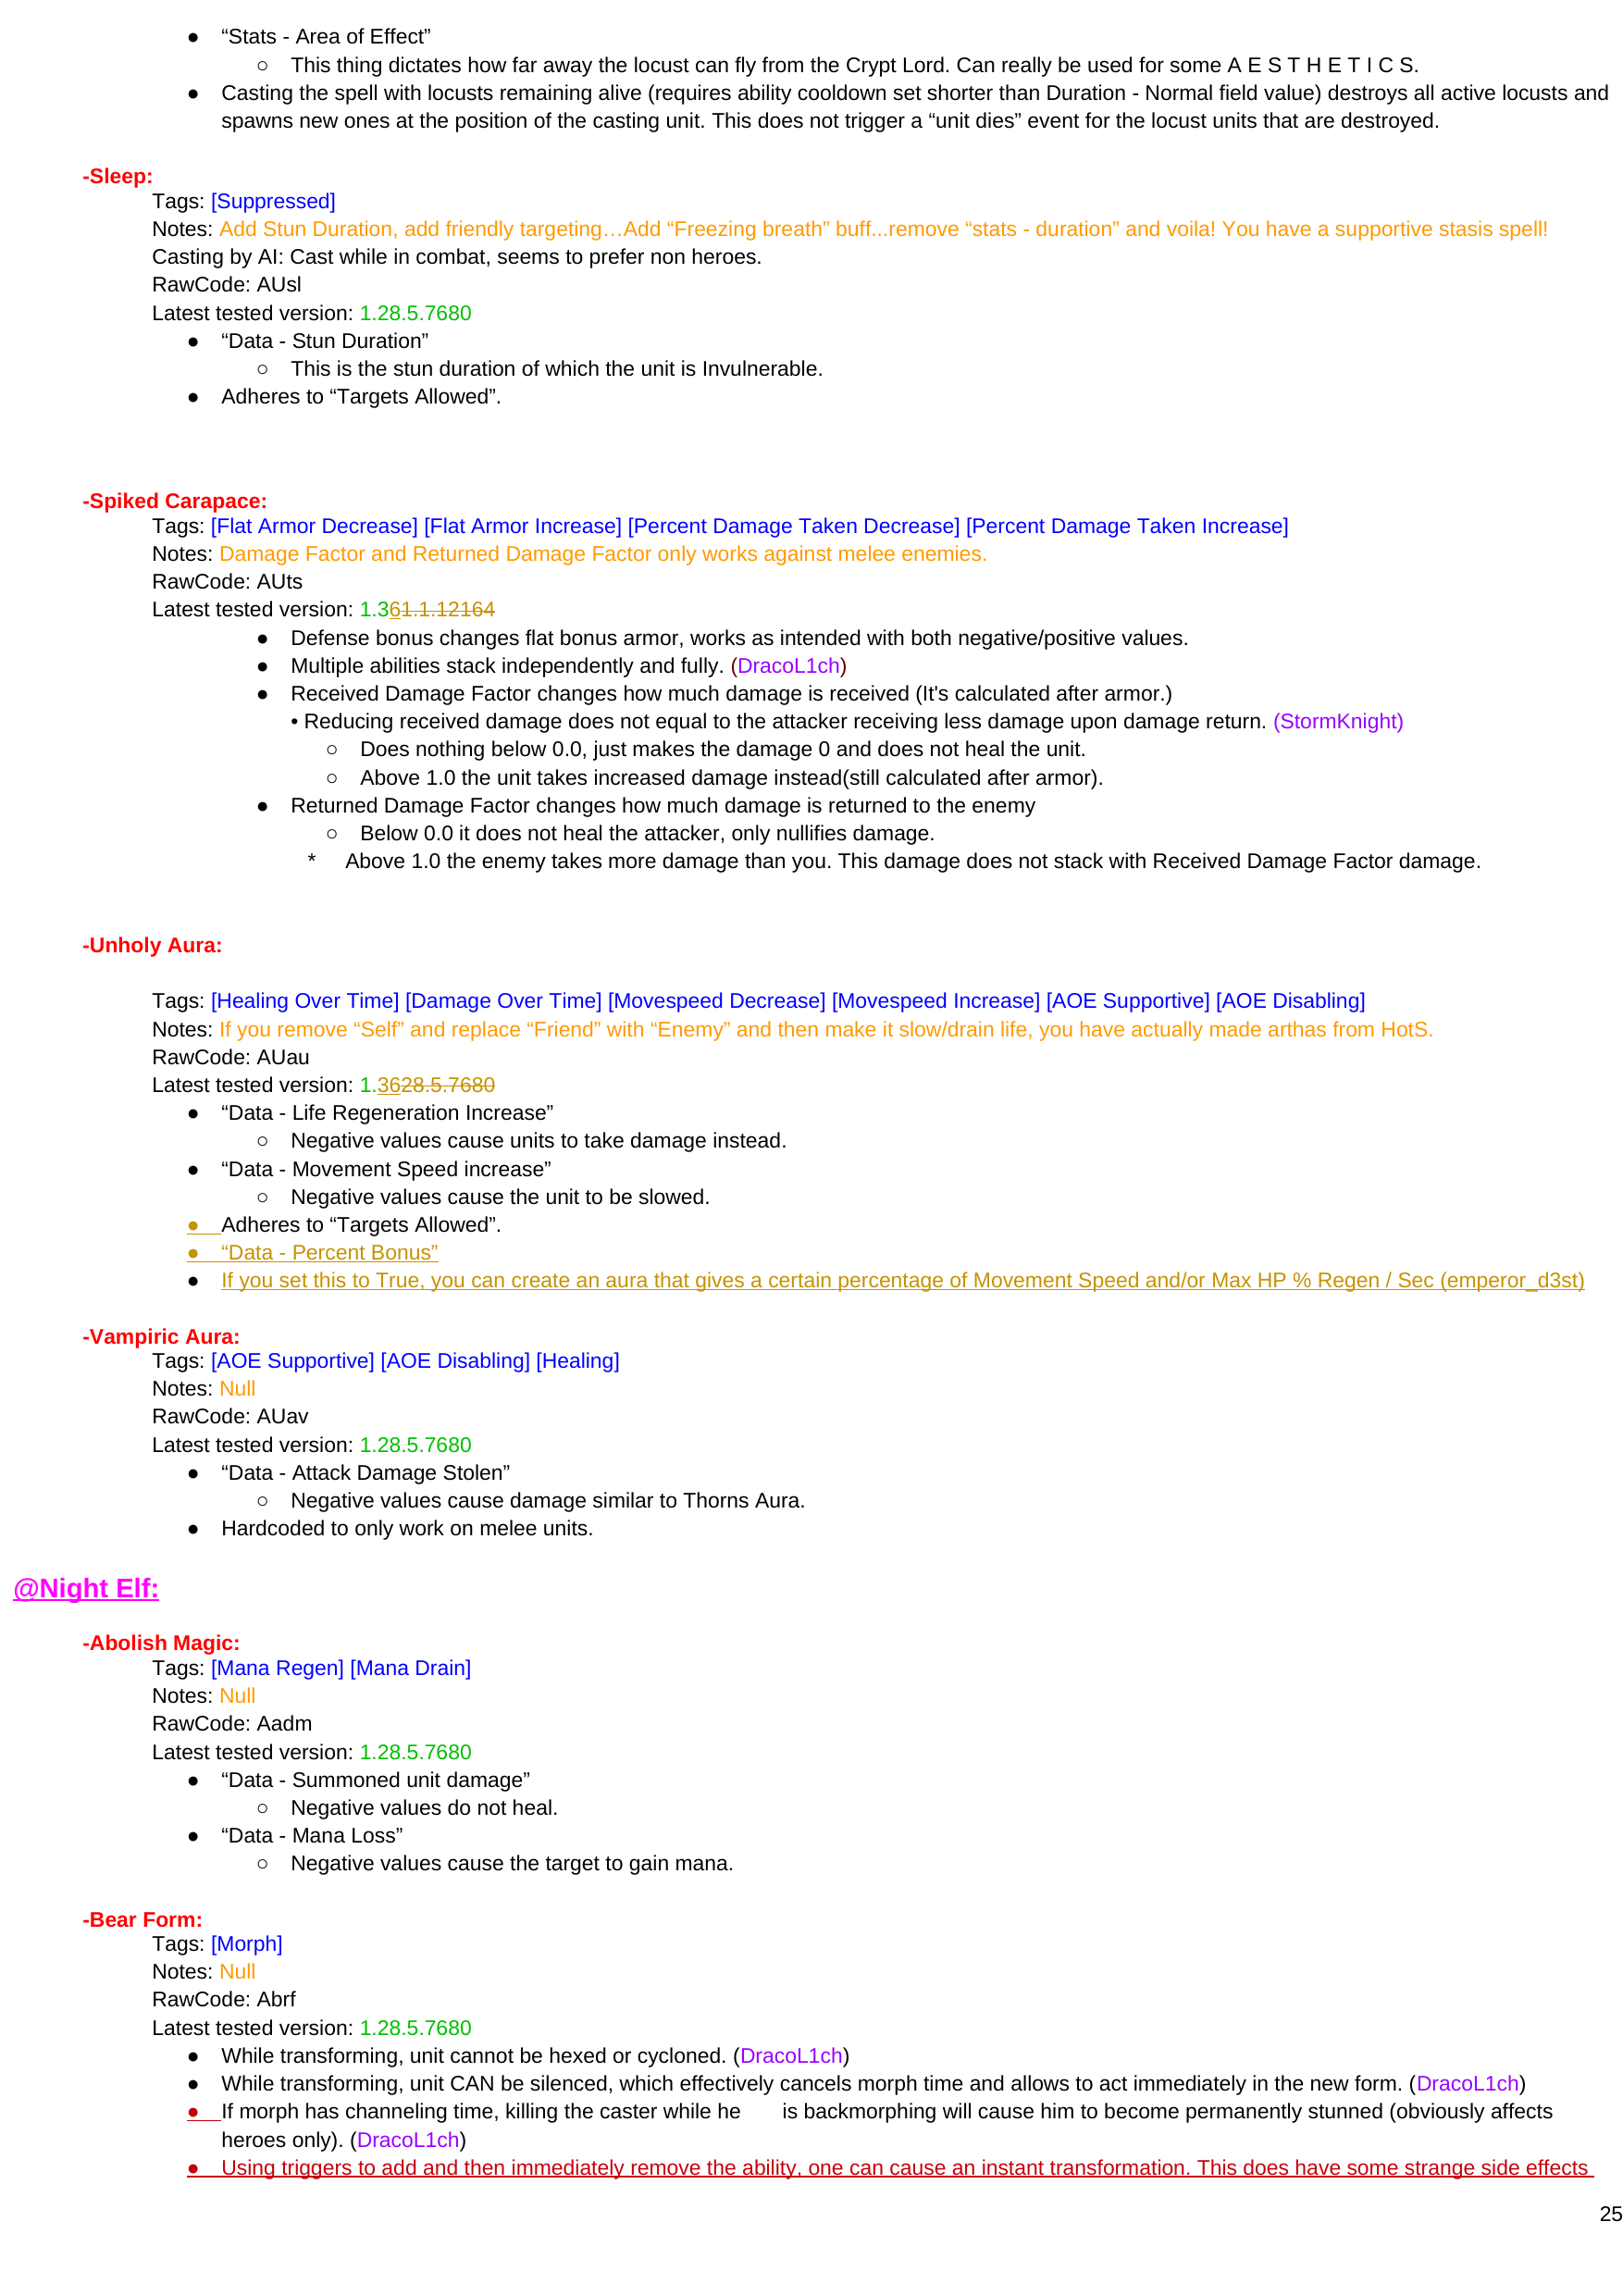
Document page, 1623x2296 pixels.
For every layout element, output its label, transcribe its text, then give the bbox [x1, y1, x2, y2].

list “Data - Life Regeneration Increase” [187, 1100, 1623, 1124]
text Notes: Null [82, 1959, 1623, 1984]
list Returned Damage Factor changes how much damage is returned to the enemy [256, 793, 1623, 817]
text Notes: If you remove “Self” and replace “Friend” with “Enemy” and then make it slow/drain life, you have actually made arthas from HotS. [82, 1016, 1623, 1041]
text Casting by AI: Cast while in combat, seems to prefer non heroes. [82, 244, 1623, 269]
list * Above 1.0 the enemy takes more damage than you. This damage does not stack with Received Damage Factor damage. -Unholy Aura: [0, 849, 1623, 985]
list Received Damage Factor changes how much damage is received (It's calculated after armor.) • Reducing received damage does not equal to the attacker receiving less damage upon damage return. (StormKnight) [256, 681, 1623, 733]
text Notes: Damage Factor and Returned Damage Factor only works against melee enemies. [13, 541, 1623, 565]
list “Data - Stun Duration” [187, 329, 1623, 353]
list If you set this to True, you can create an aura that gives a certain percentage of Movement Speed and/or Max HP % Regen / Sec (emperor_d3st) [187, 1268, 1623, 1293]
list Does nothing below 0.0, just makes the damage 0 and does not heal the unit. [326, 737, 1623, 762]
list Negative values cause the target to gain mana. [256, 1851, 1623, 1876]
text Notes: Add Stun Duration, add friendly targeting…Add “Freezing breath” buff...remove “stats - duration” and voila! You have a supportive stasis spell! [82, 217, 1623, 241]
list “Stats - Area of Effect” [187, 24, 1623, 49]
list If morph has channeling time, killing the caster while he is backmorphing will cause him to become permanently stunned (obviously affects heroes only). (DracoL1ch) [187, 2099, 1623, 2152]
list Adheres to “Targets Allowed”. [187, 384, 1623, 409]
list Multiple abilities stack independently and fully. (DracoL1ch) [256, 653, 1623, 677]
list “Data - Percent Bonus” [187, 1240, 1623, 1264]
list While transforming, unit CAN be silenced, which effectively cancels morph time and allows to act immediately in the new form. (DracoL1ch) [187, 2071, 1623, 2095]
list “Data - Attack Damage Stolen” [187, 1460, 1623, 1484]
text RawCode: Aadm [82, 1711, 1623, 1736]
text Latest tested version: 1.28.5.7680 [82, 1433, 1623, 1457]
subtitle -Spiked Carapace: [13, 489, 1623, 514]
list Using triggers to add and then immediately remove the ability, one can cause an instant transformation. This does have some strange side effects [187, 2155, 1623, 2179]
text RawCode: AUau [82, 1045, 1623, 1069]
list Defense bonus changes flat bonus armor, works as intended with both negative/positive values. [256, 626, 1623, 650]
list Below 0.0 it does not heal the attacker, only nullifies damage. [326, 821, 1623, 845]
text Tags: [Healing Over Time] [Damage Over Time] [Movespeed Decrease] [Movespeed Increase] [AOE Supportive] [AOE Disabling] [13, 988, 1623, 1012]
list Negative values cause the unit to be slowed. [256, 1185, 1623, 1209]
text Tags: [Mana Regen] [Mana Drain] [13, 1656, 1623, 1680]
text Latest tested version: 1.28.5.7680 [82, 300, 1623, 325]
text RawCode: AUsl [82, 272, 1623, 297]
list “Data - Summoned unit damage” [187, 1768, 1623, 1792]
text Tags: [Morph] [13, 1931, 1623, 1955]
text Tags: [AOE Supportive] [AOE Disabling] [Healing] [13, 1348, 1623, 1372]
text RawCode: Abrf [82, 1987, 1623, 2012]
subtitle -Sleep: [13, 164, 1623, 189]
text Tags: [Suppressed] [13, 189, 1623, 213]
list While transforming, unit cannot be hexed or cycloned. (DracoL1ch) [187, 2043, 1623, 2067]
list Hardcoded to only work on melee units. [187, 1516, 1623, 1541]
list Casting the spell with locusts remaining alive (requires ability cooldown set shorter than Duration - Normal field value) destroys all active locusts and spawns new ones at the position of the casting unit. This does not trigger a “unit dies” event for the locust units that are destroyed. [187, 81, 1623, 132]
text Notes: Null [82, 1376, 1623, 1401]
list “Data - Mana Loss” [187, 1823, 1623, 1847]
list Negative values cause units to take damage instead. [256, 1128, 1623, 1153]
text Latest tested version: 1.36 [82, 597, 1623, 622]
list Above 1.0 the unit takes increased damage instead(still calculated after armor). [326, 765, 1623, 789]
list This is the stun duration of which the unit is Invulnerable. [256, 356, 1623, 380]
subtitle -Bear Form: [13, 1907, 1623, 1931]
subtitle @Night Elf: [13, 1572, 1623, 1603]
list Negative values cause damage similar to Thorns Aura. [256, 1488, 1623, 1512]
text RawCode: AUts [82, 569, 1623, 593]
list Negative values do not heal. [256, 1795, 1623, 1819]
text Latest tested version: 1.28.5.7680 [82, 2016, 1623, 2040]
list “Data - Movement Speed increase” [187, 1156, 1623, 1181]
text Tags: [Flat Armor Decrease] [Flat Armor Increase] [Percent Damage Taken Decrease] [Percent Damage Taken Increase] [13, 514, 1623, 538]
subtitle -Abolish Magic: [13, 1631, 1623, 1656]
text RawCode: AUav [82, 1404, 1623, 1429]
text Notes: Null [82, 1683, 1623, 1707]
list Adheres to “Targets Allowed”. [187, 1212, 1623, 1236]
text Latest tested version: 1.36 [82, 1073, 1623, 1097]
list This thing dictates how far away the locust can fly from the Crypt Lord. Can really be used for some A E S T H E T I C S. [256, 53, 1623, 77]
text Latest tested version: 1.28.5.7680 [82, 1739, 1623, 1764]
subtitle -Vampiric Aura: [13, 1324, 1623, 1348]
